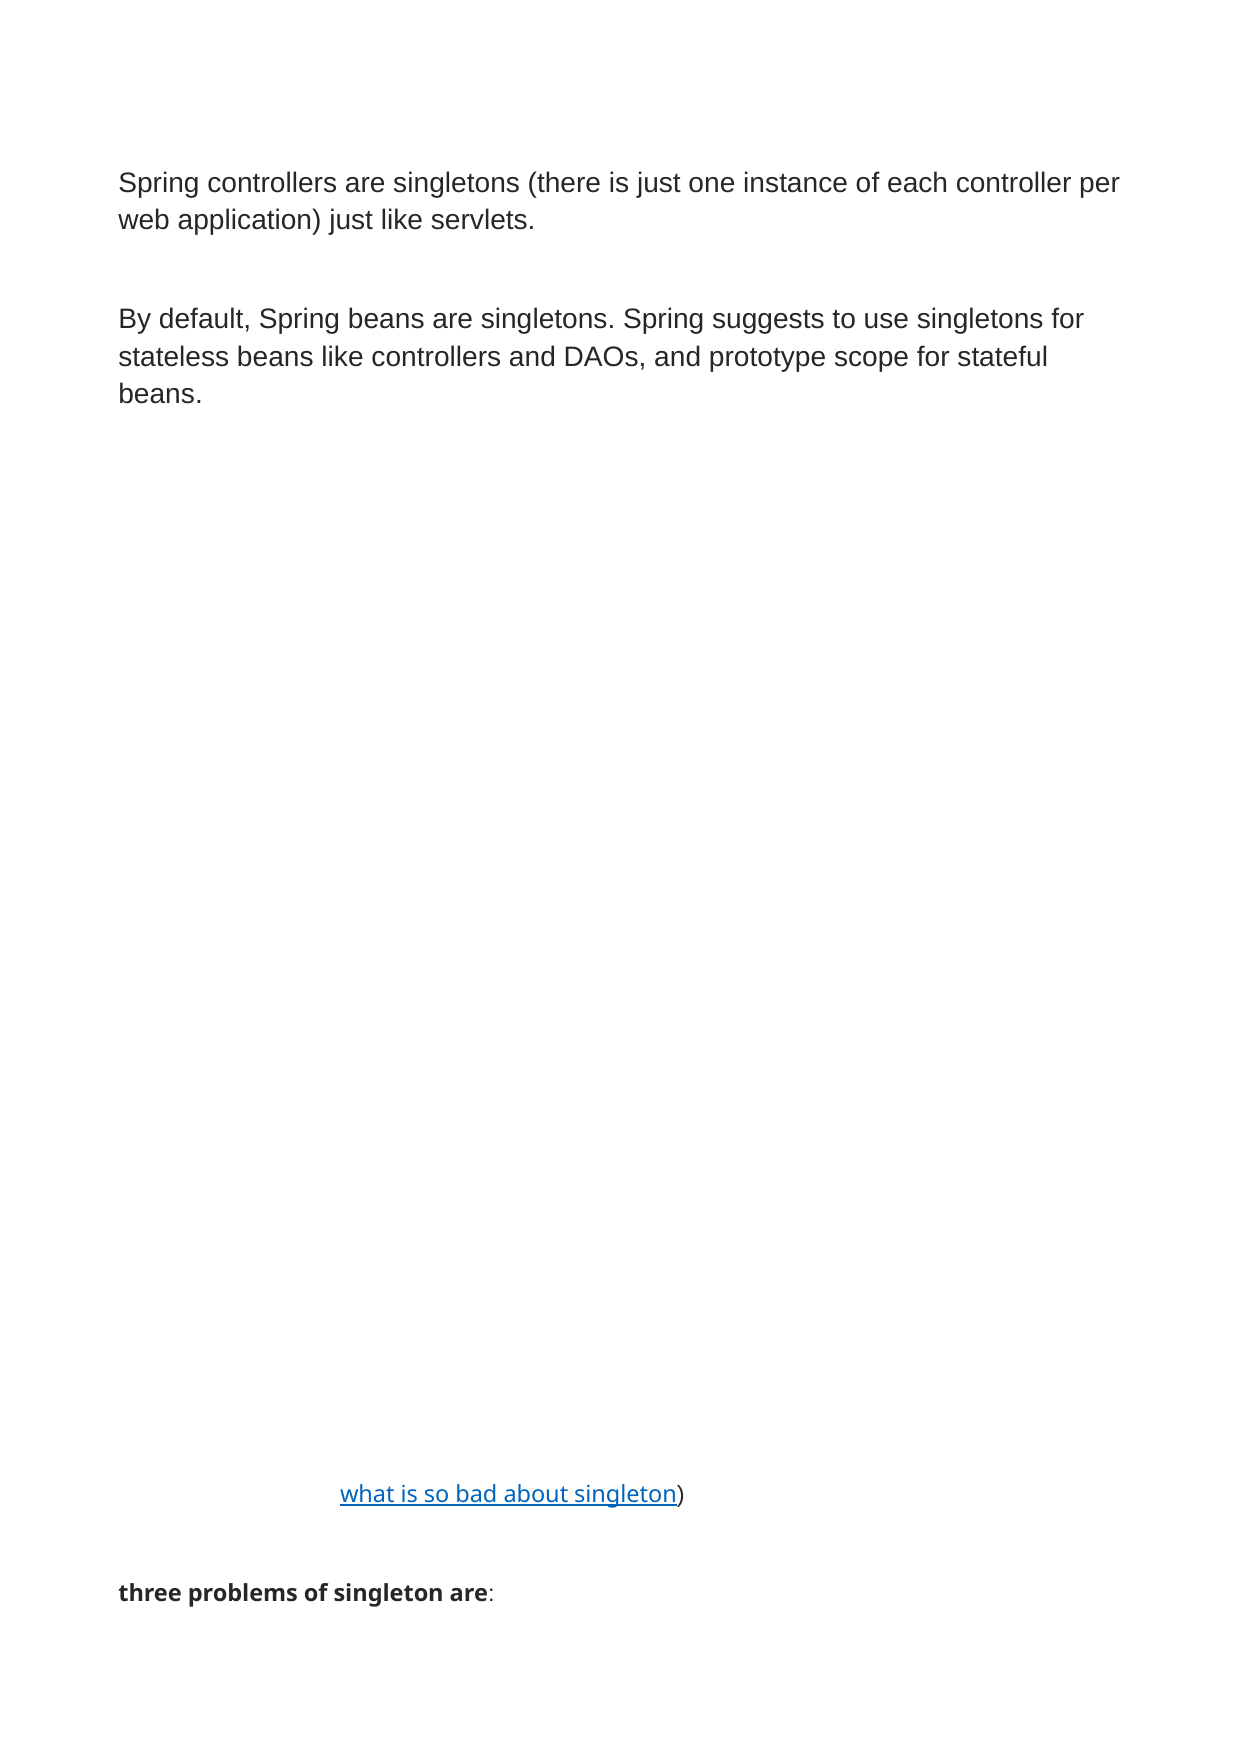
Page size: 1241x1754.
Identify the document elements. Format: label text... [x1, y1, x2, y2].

text what is so bad about singleton) [118, 1476, 1122, 1509]
text Spring controllers are singletons (there is just one instance of each controller per web application) just like servlets. [118, 166, 1122, 235]
text By default, Spring beans are singletons. Spring suggests to use singletons for stateless beans like controllers and DAOs, and prototype scope for stateful beans. [118, 302, 1122, 409]
text three problems of singleton are: [118, 1576, 1122, 1608]
